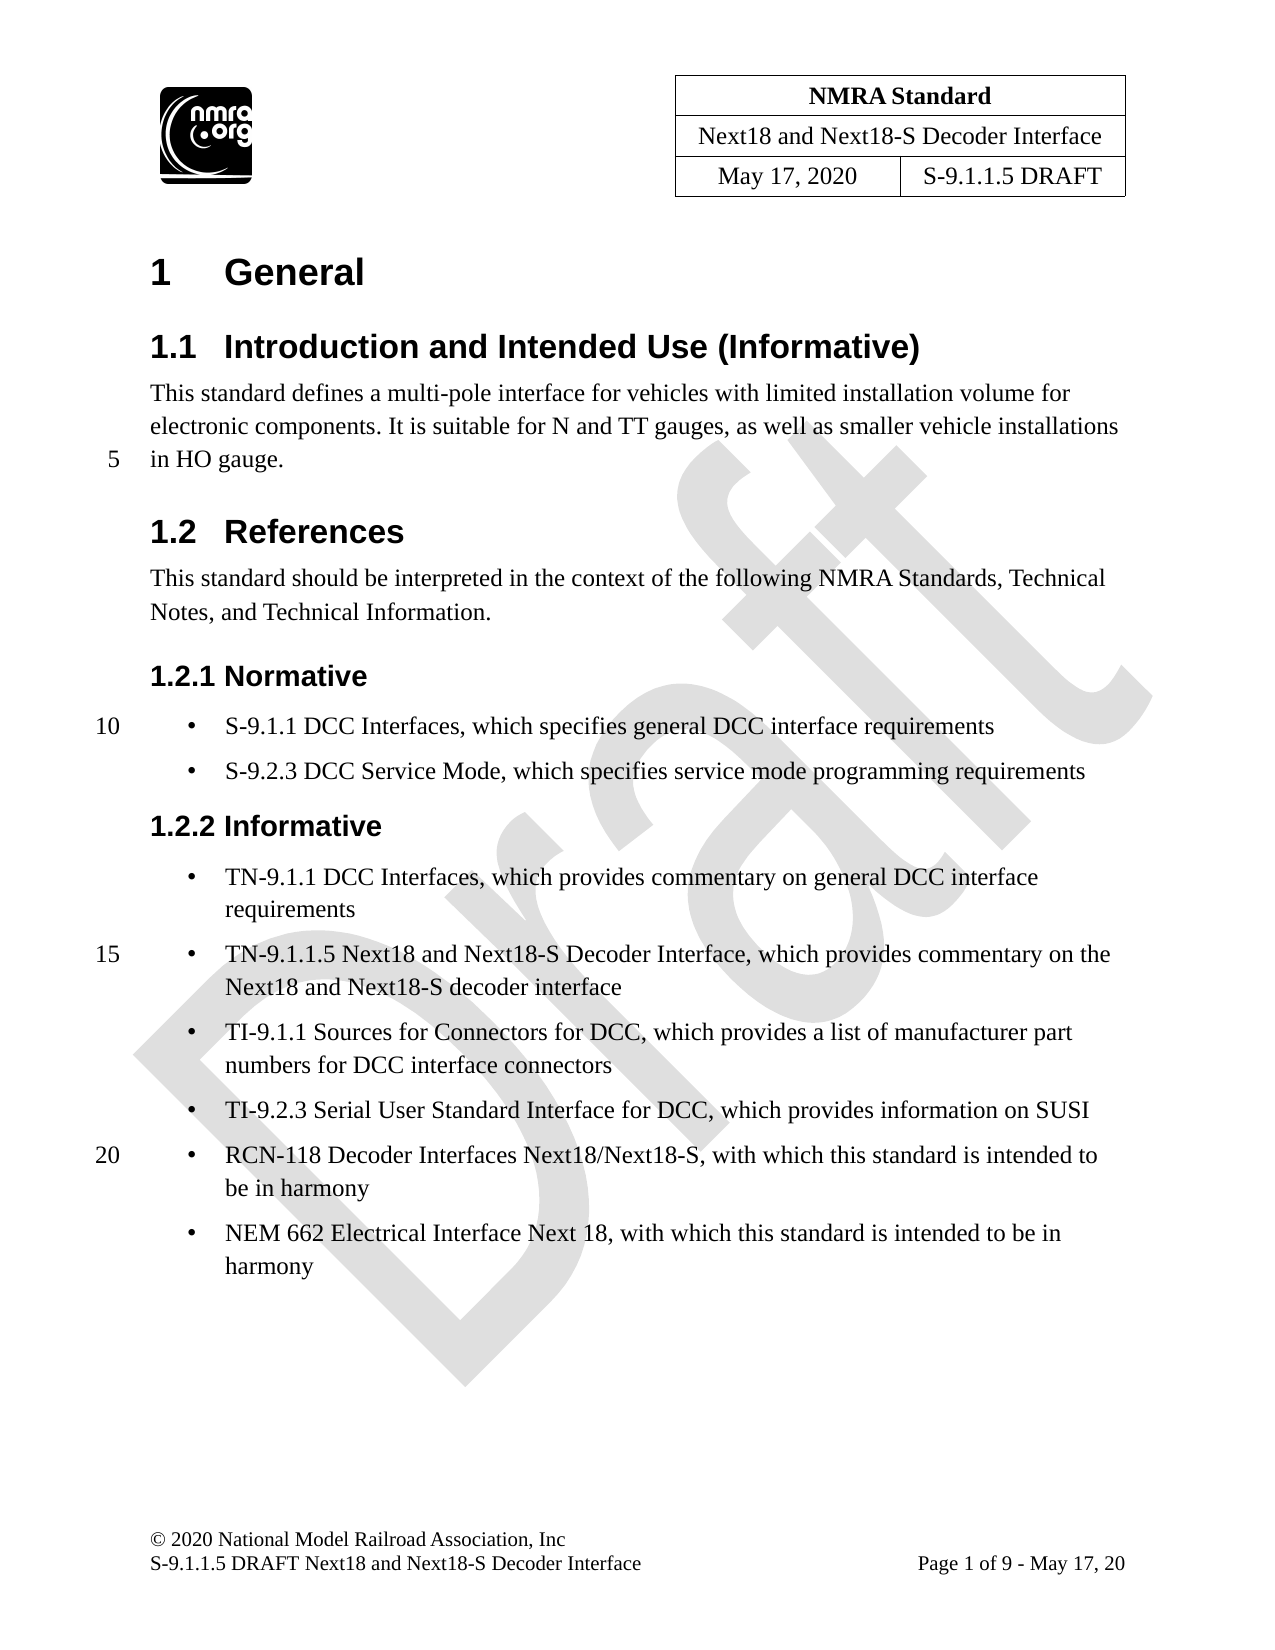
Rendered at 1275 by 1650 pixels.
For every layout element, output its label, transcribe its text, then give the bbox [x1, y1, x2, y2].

list NEM 662 Electrical Interface Next 18, with which this standard is intended to be in harmony [359, 1218, 537, 1280]
list TI-9.1.1 Sources for Connectors for DCC, which provides a list of manufacturer part numbers for DCC interface connectors [201, 1017, 484, 1079]
text This standard defines a multi-pole interface for vehicles with limited installation volume for electronic components. It is suitable for N and TT gauges, as well as smaller vehicle installations in HO gauge. [150, 378, 1125, 473]
subtitle [1047, 659, 1125, 692]
list S-9.1.1 DCC Interfaces, which specifies general DCC interface requirements [751, 711, 890, 740]
subtitle [900, 512, 1125, 551]
list RCN-118 Decoder Interfaces Next18/Next18-S, with which this standard is intended to be in harmony [576, 1140, 1125, 1202]
subtitle [631, 809, 732, 843]
list NEM 662 Electrical Interface Next 18, with which this standard is intended to be in harmony [569, 1218, 1125, 1280]
subtitle Introduction and Intended Use (Informative) [150, 327, 1125, 365]
list TN-9.1.1.5 Next18 and Next18-S Decoder Interface, which provides commentary on the Next18 and Next18-S decoder interface [373, 939, 548, 1001]
text This standard should be interpreted in the context of the following NMRA Standards, Technical Notes, and Technical Information. [808, 563, 951, 625]
list TN-9.1.1.5 Next18 and Next18-S Decoder Interface, which provides commentary on the Next18 and Next18-S decoder interface [862, 939, 1125, 1001]
list NEM 662 Electrical Interface Next 18, with which this standard is intended to be in harmony [187, 1218, 357, 1280]
subtitle [854, 539, 877, 551]
list S-9.2.3 DCC Service Mode, which specifies service mode programming requirements [799, 756, 934, 784]
text This standard should be interpreted in the context of the following NMRA Standards, Technical Notes, and Technical Information. [150, 563, 745, 625]
list RCN-118 Decoder Interfaces Next18/Next18-S, with which this standard is intended to be in harmony [281, 1140, 539, 1202]
subtitle [852, 809, 993, 843]
subtitle [761, 810, 822, 843]
list TI-9.2.3 Serial User Standard Interface for DCC, which provides information on SUSI [553, 1095, 671, 1124]
list TN-9.1.1.5 Next18 and Next18-S Decoder Interface, which provides commentary on the Next18 and Next18-S decoder interface [753, 939, 849, 974]
list TI-9.2.3 Serial User Standard Interface for DCC, which provides information on SUSI [704, 1095, 1125, 1124]
list S-9.1.1 DCC Interfaces, which specifies general DCC interface requirements [922, 711, 1077, 740]
list TN-9.1.1 DCC Interfaces, which provides commentary on general DCC interface requirements [869, 862, 1125, 923]
subtitle [730, 512, 837, 551]
list TN-9.1.1 DCC Interfaces, which provides commentary on general DCC interface requirements [187, 862, 524, 923]
list S-9.2.3 DCC Service Mode, which specifies service mode programming requirements [967, 756, 1125, 784]
list TN-9.1.1.5 Next18 and Next18-S Decoder Interface, which provides commentary on the Next18 and Next18-S decoder interface [263, 980, 394, 1001]
list S-9.2.3 DCC Service Mode, which specifies service mode programming requirements [187, 756, 591, 784]
list S-9.2.3 DCC Service Mode, which specifies service mode programming requirements [634, 756, 760, 784]
list TN-9.1.1.5 Next18 and Next18-S Decoder Interface, which provides commentary on the Next18 and Next18-S decoder interface [555, 939, 755, 1001]
list TI-9.1.1 Sources for Connectors for DCC, which provides a list of manufacturer part numbers for DCC interface connectors [626, 1017, 1125, 1079]
list S-9.1.1 DCC Interfaces, which specifies general DCC interface requirements [187, 711, 620, 740]
subtitle References [150, 512, 702, 551]
list RCN-118 Decoder Interfaces Next18/Next18-S, with which this standard is intended to be in harmony [187, 1140, 279, 1202]
subtitle [870, 659, 1018, 692]
text This standard should be interpreted in the context of the following NMRA Standards, Technical Notes, and Technical Information. [951, 563, 1125, 625]
list TI-9.1.1 Sources for Connectors for DCC, which provides a list of manufacturer part numbers for DCC interface connectors [490, 1017, 626, 1079]
subtitle Normative [150, 659, 842, 692]
list TN-9.1.1 DCC Interfaces, which provides commentary on general DCC interface requirements [734, 862, 852, 923]
subtitle Informative [150, 809, 611, 843]
subtitle [1011, 809, 1125, 843]
list TN-9.1.1 DCC Interfaces, which provides commentary on general DCC interface requirements [536, 862, 694, 923]
subtitle General [150, 250, 1125, 293]
list TI-9.2.3 Serial User Standard Interface for DCC, which provides information on SUSI [236, 1095, 516, 1124]
list TN-9.1.1.5 Next18 and Next18-S Decoder Interface, which provides commentary on the Next18 and Next18-S decoder interface [187, 939, 266, 999]
